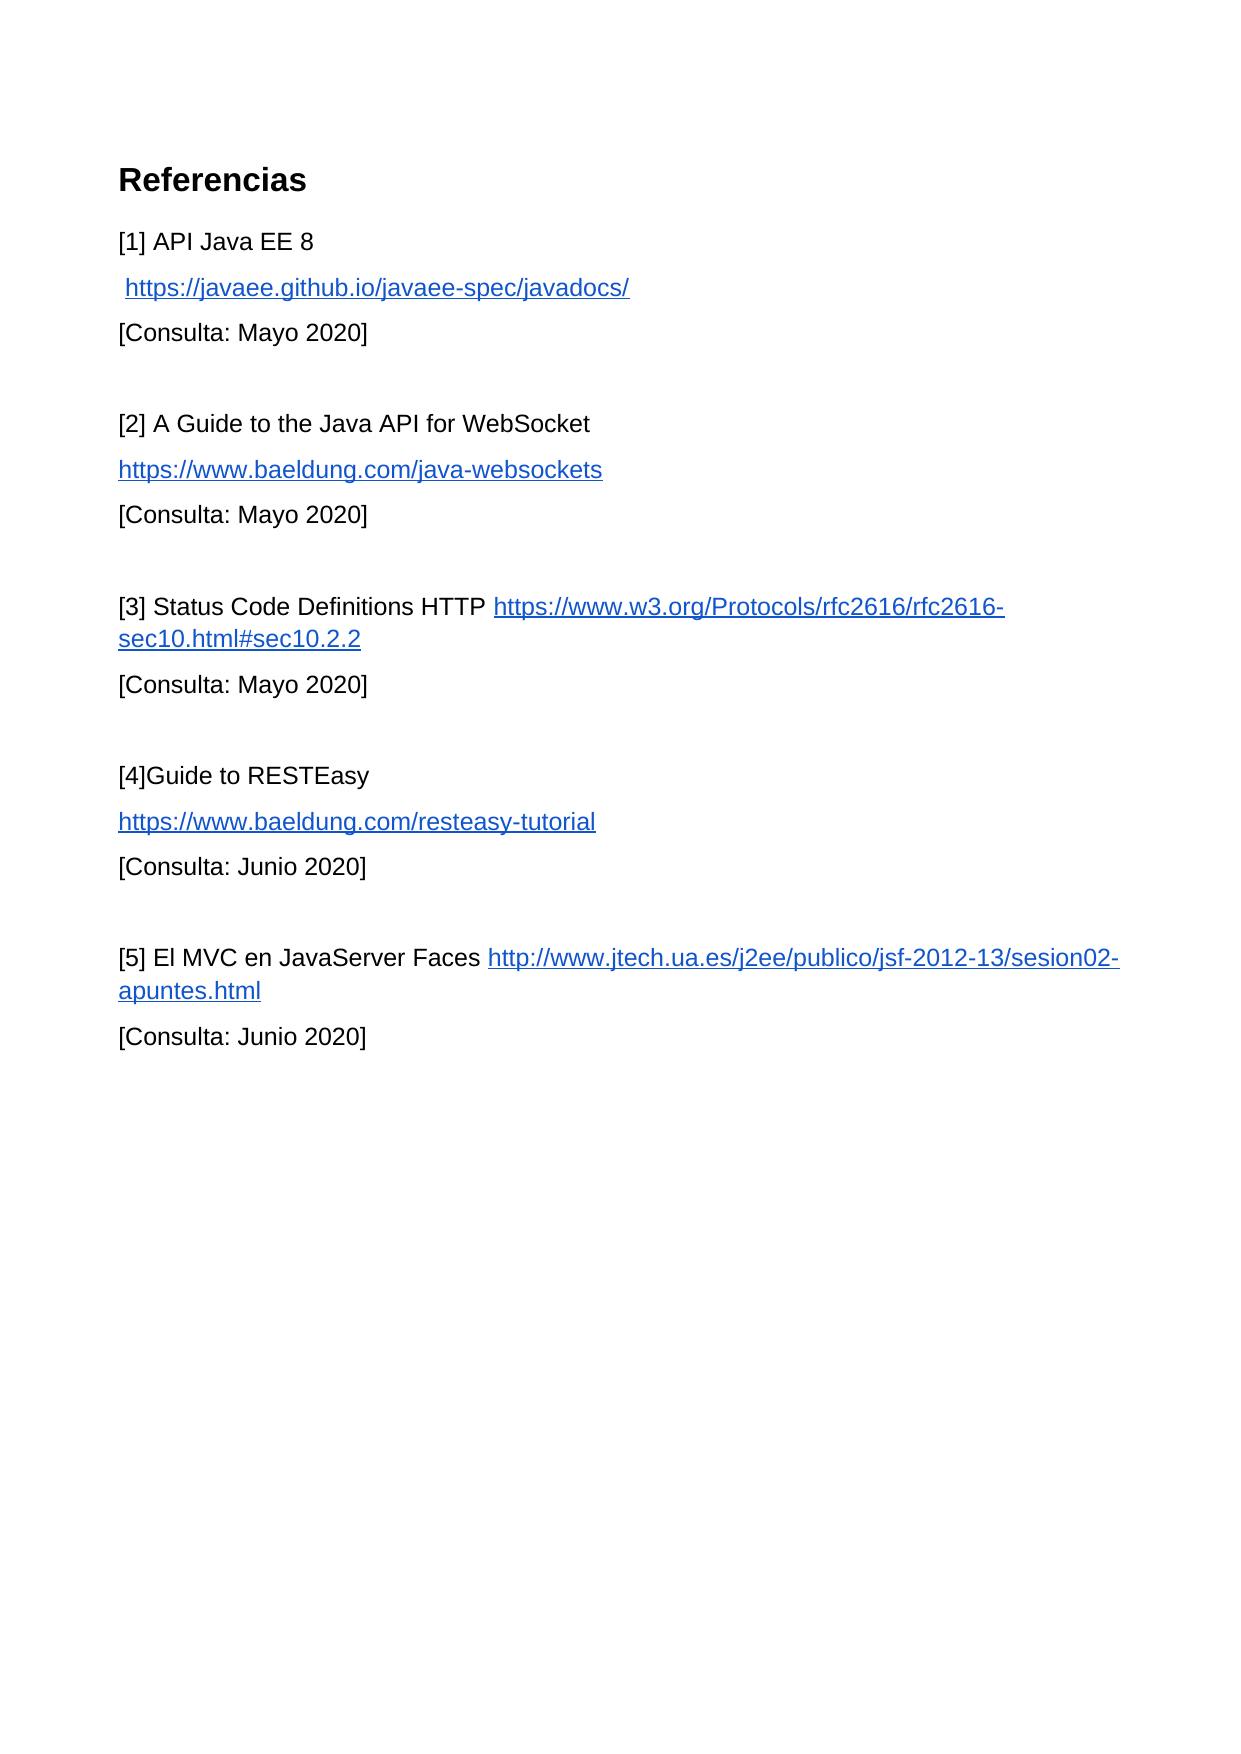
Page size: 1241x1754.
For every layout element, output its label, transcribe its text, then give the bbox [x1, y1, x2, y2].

text [Consulta: Mayo 2020] [118, 500, 1122, 529]
text [Consulta: Mayo 2020] [118, 670, 1122, 699]
text [5] El MVC en JavaServer Faces http://www.jtech.ua.es/j2ee/publico/jsf-2012-13/sesion02-apuntes.html [118, 943, 1122, 1005]
text [4]Guide to RESTEasy [118, 761, 1122, 790]
text [1] API Java EE 8 [118, 227, 1122, 256]
text https://www.baeldung.com/resteasy-tutorial [118, 807, 1122, 835]
text [3] Status Code Definitions HTTP https://www.w3.org/Protocols/rfc2616/rfc2616-sec10.html#sec10.2.2 [118, 591, 1122, 653]
text https://www.baeldung.com/java-websockets [118, 455, 1122, 484]
text [2] A Guide to the Java API for WebSocket [118, 409, 1122, 438]
text https://javaee.github.io/javaee-spec/javadocs/ [118, 273, 1122, 302]
text [Consulta: Mayo 2020] [118, 318, 1122, 347]
text [Consulta: Junio 2020] [118, 852, 1122, 881]
text [Consulta: Junio 2020] [118, 1022, 1122, 1050]
subtitle Referencias [118, 160, 1122, 198]
